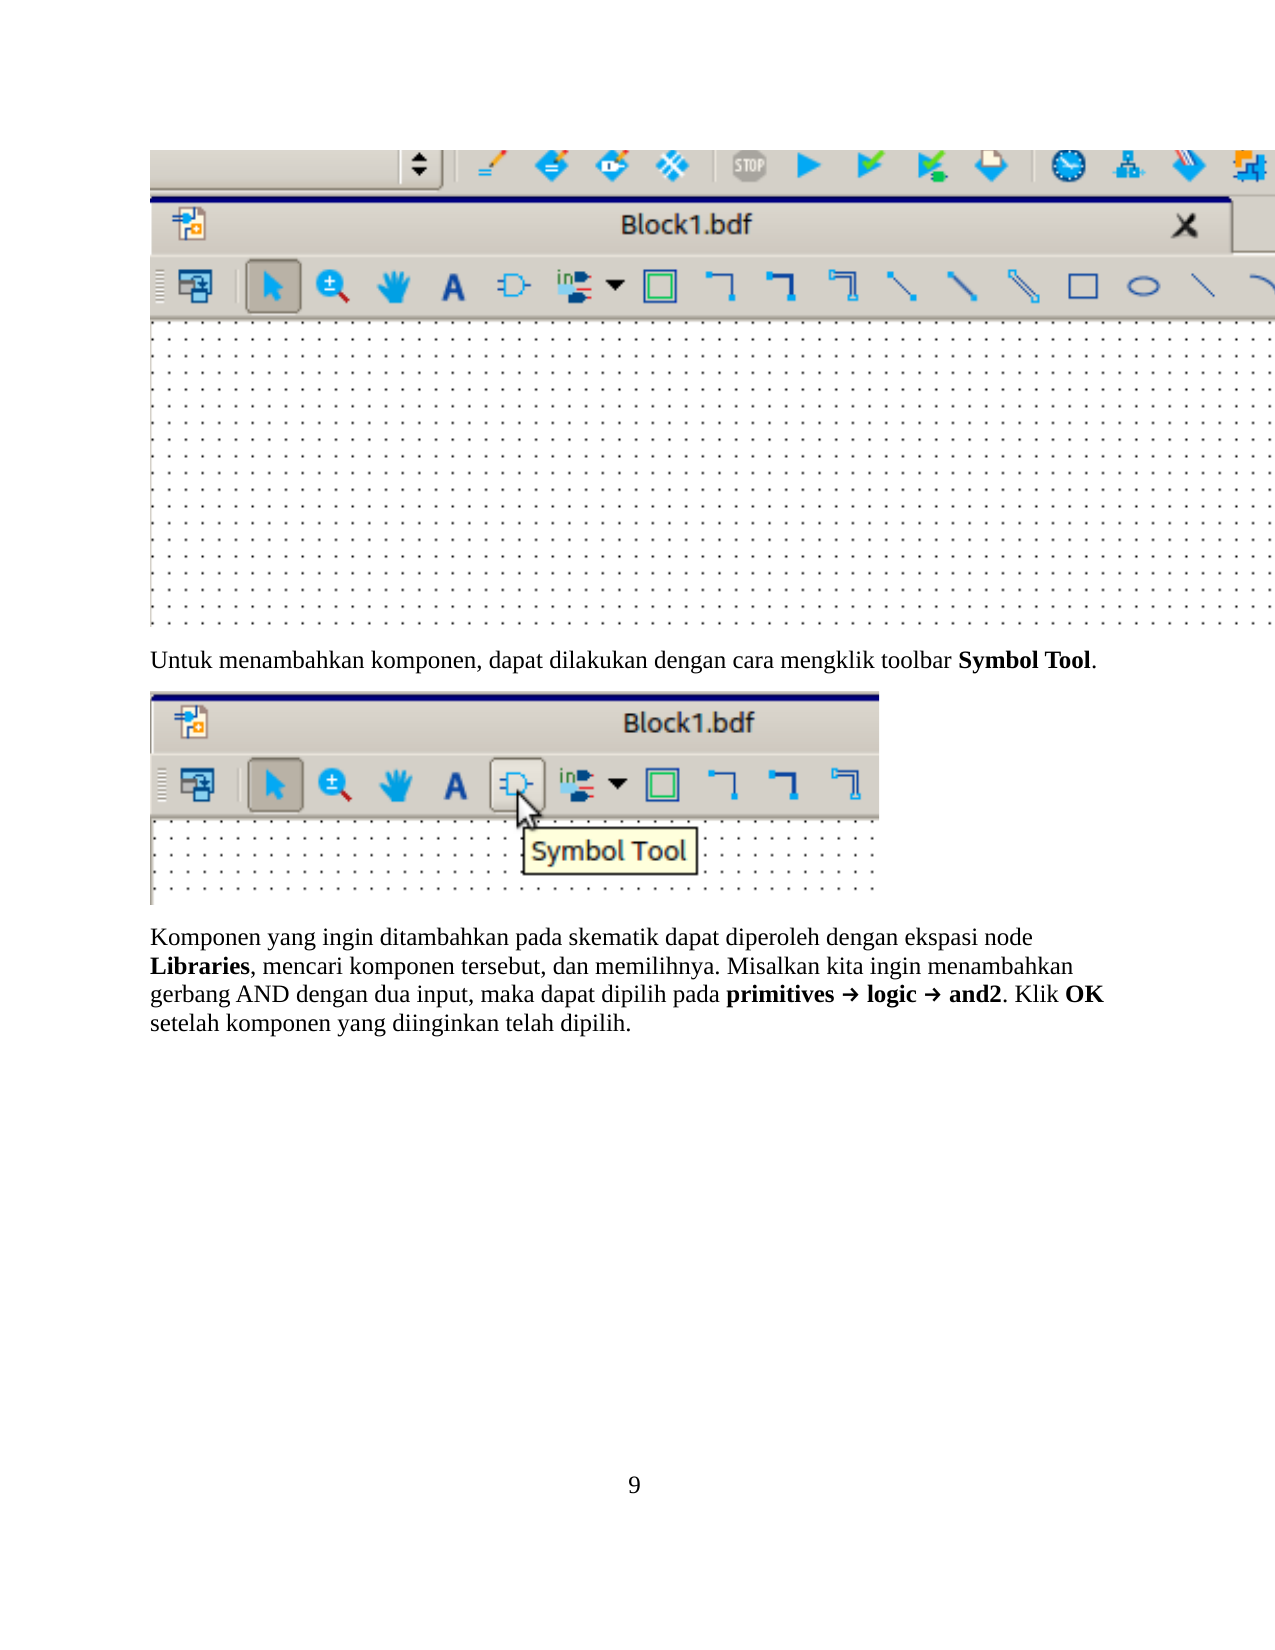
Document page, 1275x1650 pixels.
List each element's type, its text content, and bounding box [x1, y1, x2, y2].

picture [150, 691, 880, 905]
text Untuk menambahkan komponen, dapat dilakukan dengan cara mengklik toolbar Symbol Tool. [150, 645, 1125, 674]
picture [150, 150, 1275, 627]
picture [546, 165, 558, 171]
text Komponen yang ingin ditambahkan pada skematik dapat diperoleh dengan ekspasi node Libraries, mencari komponen tersebut, dan memilihnya. Misalkan kita ingin menambahkan gerbang AND dengan dua input, maka dapat dipilih pada primitives logic and2. Klik OK setelah komponen yang diinginkan telah dipilih. [150, 922, 1125, 1037]
